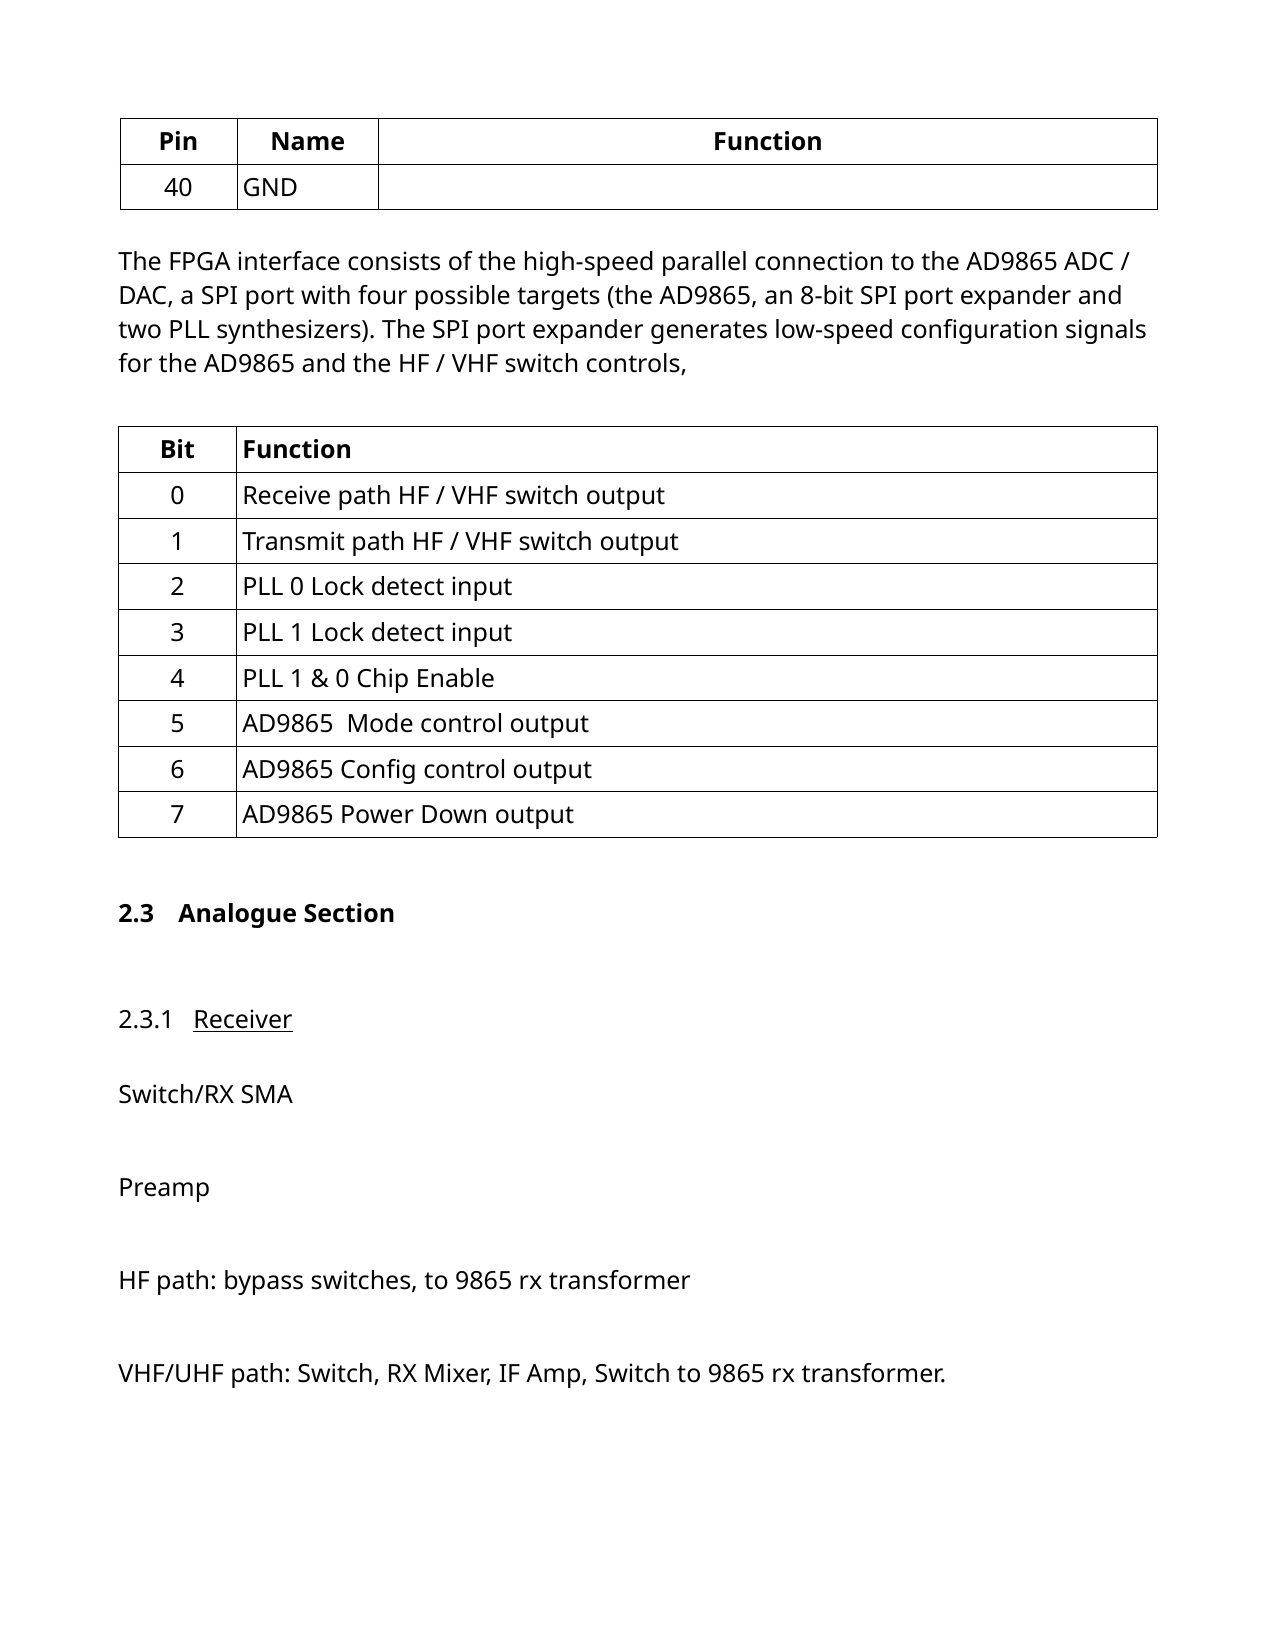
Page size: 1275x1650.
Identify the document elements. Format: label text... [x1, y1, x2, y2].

table_cell 4 [119, 656, 236, 700]
table_cell 0 [119, 473, 236, 518]
table_cell 7 [119, 792, 236, 837]
text Switch/RX SMA [118, 1077, 1157, 1111]
table_cell 5 [119, 701, 236, 746]
table_cell PLL 0 Lock detect input [237, 564, 1157, 609]
table_cell GND [238, 165, 378, 209]
text VHF/UHF path: Switch, RX Mixer, IF Amp, Switch to 9865 rx transformer. [118, 1356, 1157, 1390]
table_cell [379, 165, 1157, 209]
table_cell 3 [119, 610, 236, 654]
table_cell PLL 1 & 0 Chip Enable [237, 656, 1157, 700]
table_header Pin [121, 119, 237, 164]
table_header Bit [119, 427, 236, 472]
table_cell 6 [119, 747, 236, 791]
table_cell Transmit path HF / VHF switch output [237, 519, 1157, 563]
table_header Function [237, 427, 1157, 472]
table_header Function [379, 119, 1157, 164]
table_cell 40 [121, 165, 237, 209]
subtitle Analogue Section [118, 896, 1157, 930]
table_cell AD9865 Mode control output [237, 701, 1157, 746]
table_cell AD9865 Power Down output [237, 792, 1157, 837]
table_cell 1 [119, 519, 236, 563]
table_cell 2 [119, 564, 236, 609]
table_cell AD9865 Config control output [237, 747, 1157, 791]
text HF path: bypass switches, to 9865 rx transformer [118, 1263, 1157, 1297]
table_cell Receive path HF / VHF switch output [237, 473, 1157, 518]
table_header Name [238, 119, 378, 164]
subtitle Receiver [118, 1002, 1157, 1036]
text The FPGA interface consists of the high-speed parallel connection to the AD9865 ADC / DAC, a SPI port with four possible targets (the AD9865, an 8-bit SPI port expander and two PLL synthesizers). The SPI port expander generates low-speed configuration signals for the AD9865 and the HF / VHF switch controls, [118, 243, 1157, 380]
table_cell PLL 1 Lock detect input [237, 610, 1157, 654]
text Preamp [118, 1170, 1157, 1204]
